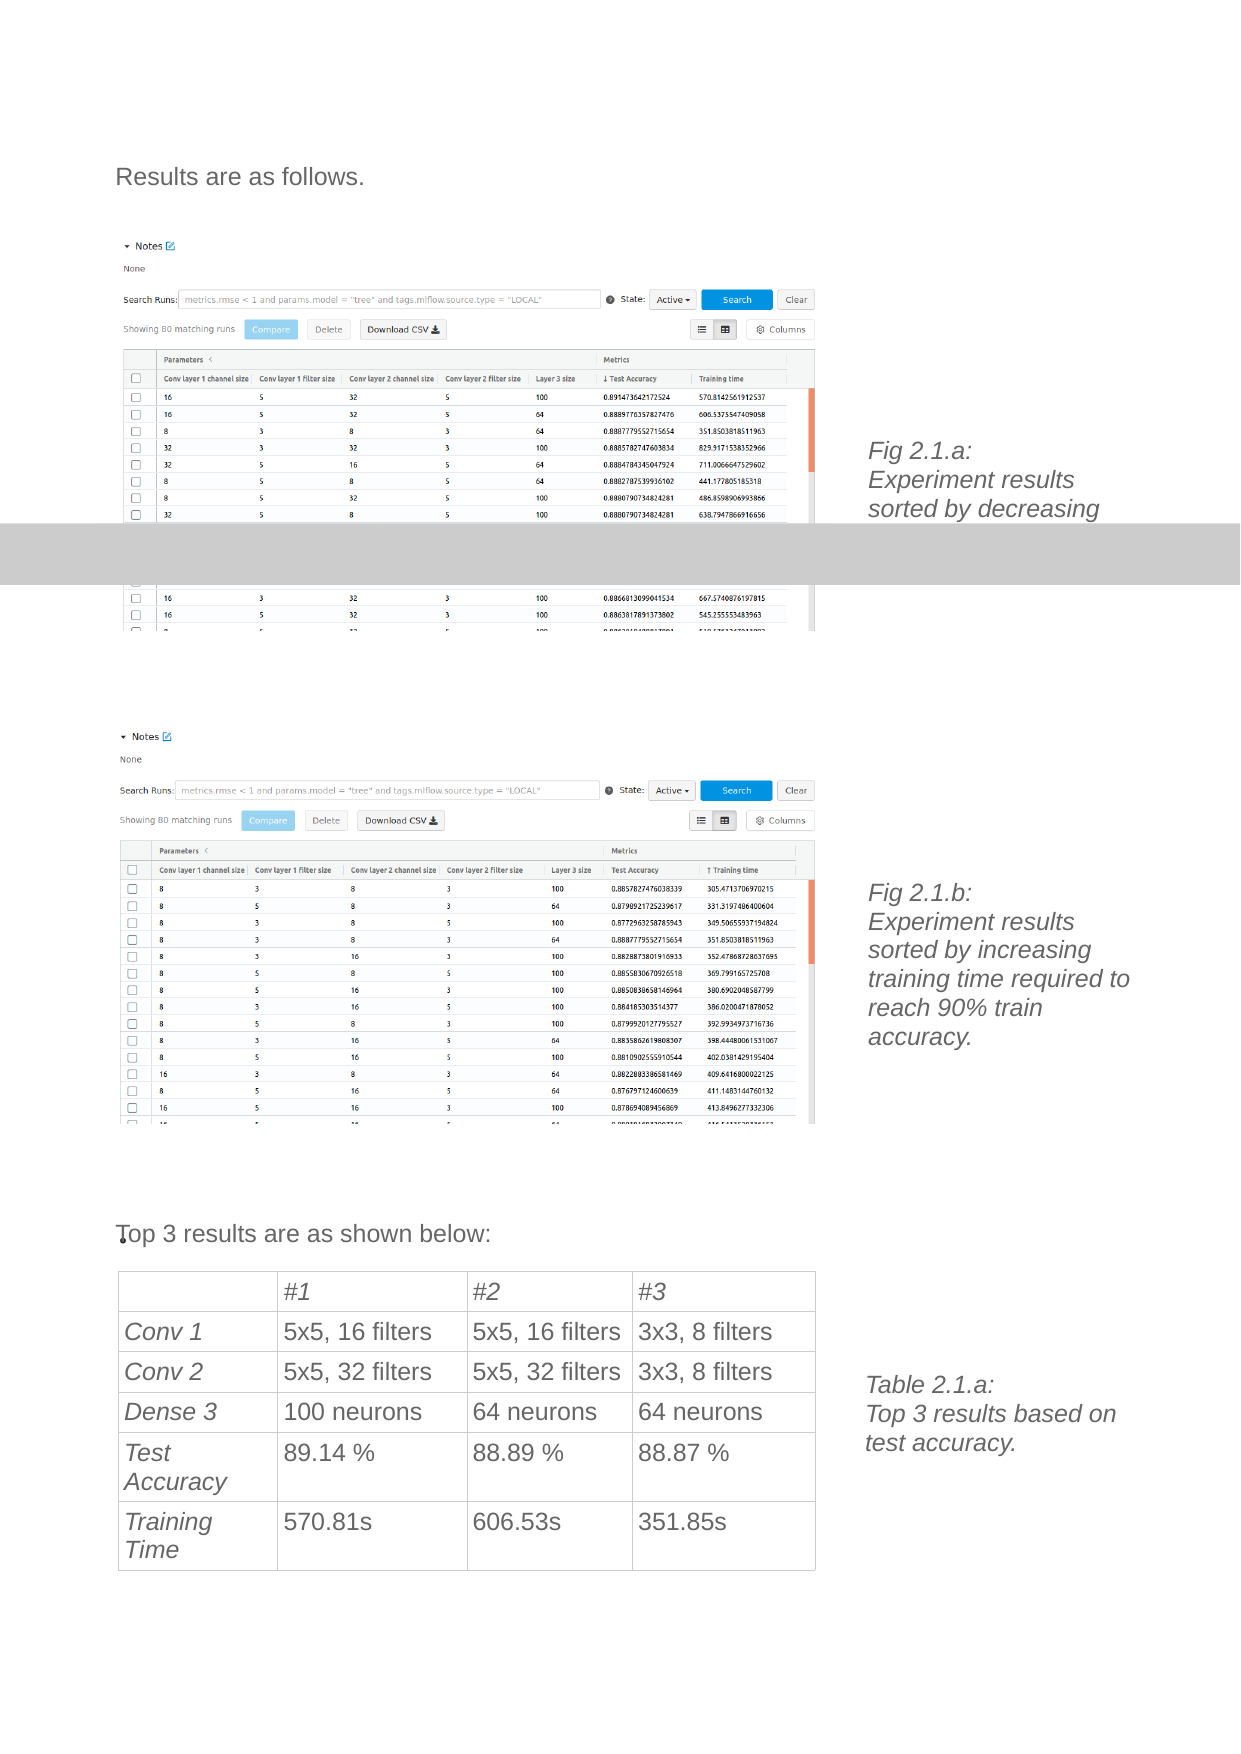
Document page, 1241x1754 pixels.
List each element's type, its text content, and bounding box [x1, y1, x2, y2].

table_cell 351.85s [633, 1502, 815, 1570]
table_cell 64 neurons [633, 1393, 815, 1432]
table_cell 570.81s [278, 1502, 467, 1570]
table_cell 3x3, 8 filters [633, 1312, 815, 1351]
table_cell Training Time [119, 1502, 277, 1570]
table_cell 89.14 % [278, 1433, 467, 1501]
table_cell 100 neurons [278, 1393, 467, 1432]
table_cell 5x5, 16 filters [278, 1312, 467, 1351]
table_cell Conv 2 [119, 1352, 277, 1392]
table_cell 5x5, 32 filters [468, 1352, 632, 1392]
table_cell 5x5, 32 filters [278, 1352, 467, 1392]
table_header #2 [468, 1272, 632, 1311]
picture [97, 235, 832, 523]
table_cell Dense 3 [119, 1393, 277, 1432]
table_cell 88.87 % [633, 1433, 815, 1501]
table_cell 3x3, 8 filters [633, 1352, 815, 1392]
table_cell Conv 1 [119, 1312, 277, 1351]
text . [118, 1208, 1122, 1253]
table_header #3 [633, 1272, 815, 1311]
table_header [119, 1272, 277, 1311]
picture [97, 585, 832, 631]
picture [93, 726, 832, 1124]
table_cell 88.89 % [468, 1433, 632, 1501]
table_cell 5x5, 16 filters [468, 1312, 632, 1351]
table_cell Test Accuracy [119, 1433, 277, 1501]
table_cell 64 neurons [468, 1393, 632, 1432]
table_cell 606.53s [468, 1502, 632, 1570]
table_header #1 [278, 1272, 467, 1311]
